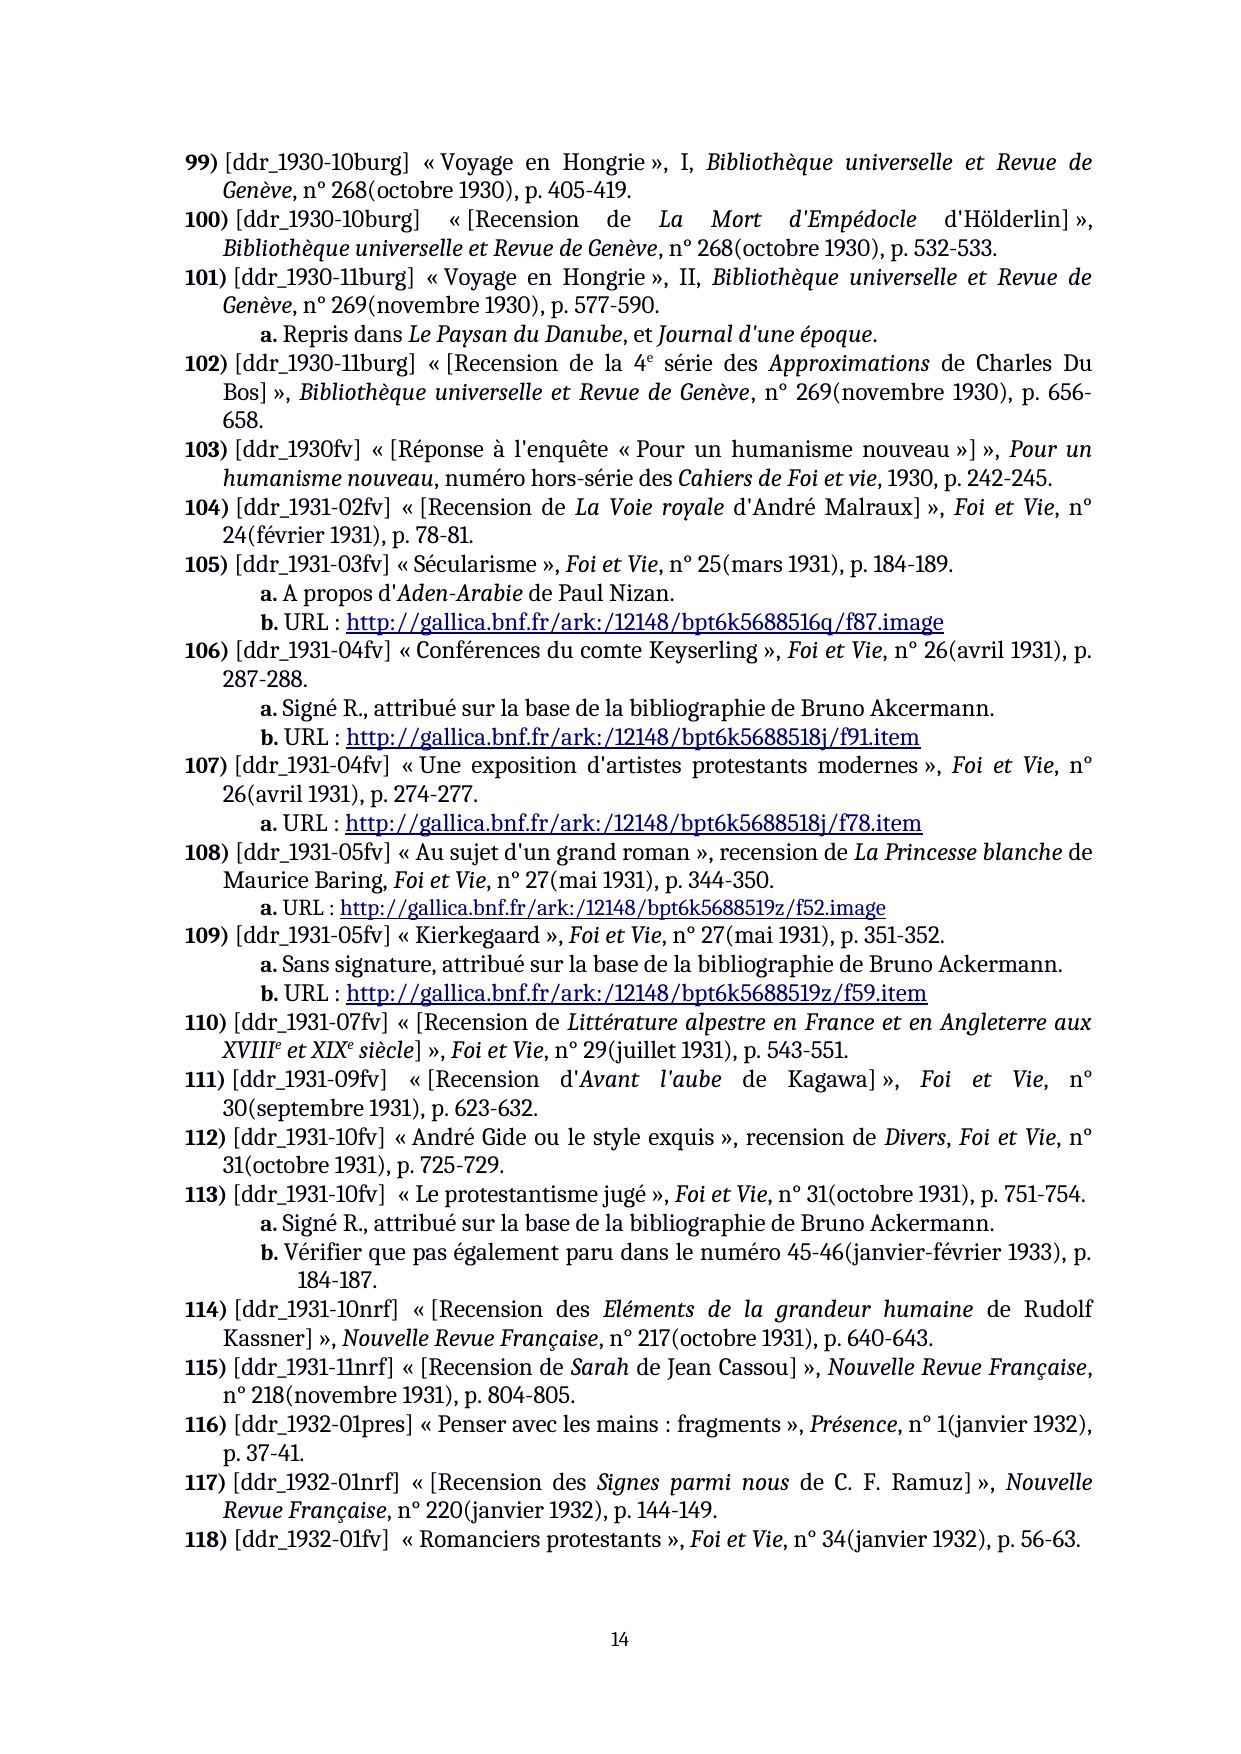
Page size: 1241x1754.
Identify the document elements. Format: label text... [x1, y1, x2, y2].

list Sans signature, attribué sur la base de la bibliographie de Bruno Ackermann. [260, 950, 1093, 979]
list URL : http://gallica.bnf.fr/ark:/12148/bpt6k5688518j/f91.item [260, 723, 1093, 751]
list [ddr_1932-01nrf] « [Recension des Signes parmi nous de C. F. Ramuz] », Nouvelle Revue Française, n° 220(janvier 1932), p. 144-149. [185, 1468, 1093, 1525]
list Vérifier que pas également paru dans le numéro 45-46(janvier-février 1933), p. 184-187. [260, 1238, 1093, 1295]
list [ddr_1931-03fv] « Sécularisme », Foi et Vie, n° 25(mars 1931), p. 184-189. [185, 550, 1093, 579]
list [ddr_1930-10burg] « Voyage en Hongrie », I, Bibliothèque universelle et Revue de Genève, n° 268(octobre 1930), p. 405-419. [185, 148, 1093, 205]
list Signé R., attribué sur la base de la bibliographie de Bruno Akcermann. [260, 694, 1093, 723]
list [ddr_1930-11burg] « [Recension de la 4e série des Approximations de Charles Du Bos] », Bibliothèque universelle et Revue de Genève, n° 269(novembre 1930), p. 656-658. [185, 349, 1093, 435]
list [ddr_1931-10fv] « André Gide ou le style exquis », recension de Divers, Foi et Vie, n° 31(octobre 1931), p. 725-729. [185, 1123, 1093, 1180]
list URL : http://gallica.bnf.fr/ark:/12148/bpt6k5688516q/f87.image [260, 608, 1093, 636]
list [ddr_1931-02fv] « [Recension de La Voie royale d'André Malraux] », Foi et Vie, n° 24(février 1931), p. 78-81. [185, 493, 1093, 550]
list [ddr_1931-10nrf] « [Recension des Eléments de la grandeur humaine de Rudolf Kassner] », Nouvelle Revue Française, n° 217(octobre 1931), p. 640-643. [185, 1295, 1093, 1353]
list Signé R., attribué sur la base de la bibliographie de Bruno Ackermann. [260, 1209, 1093, 1238]
list [ddr_1931-07fv] « [Recension de Littérature alpestre en France et en Angleterre aux XVIIIe et XIXe siècle] », Foi et Vie, n° 29(juillet 1931), p. 543-551. [185, 1008, 1093, 1065]
list [ddr_1932-01pres] « Penser avec les mains : fragments », Présence, n° 1(janvier 1932), p. 37-41. [185, 1410, 1093, 1468]
list [ddr_1931-10fv] « Le protestantisme jugé », Foi et Vie, n° 31(octobre 1931), p. 751-754. [185, 1180, 1093, 1209]
list [ddr_1931-05fv] « Au sujet d'un grand roman », recension de La Princesse blanche de Maurice Baring, Foi et Vie, n° 27(mai 1931), p. 344-350. [185, 838, 1093, 895]
list A propos d'Aden-Arabie de Paul Nizan. [260, 579, 1093, 608]
list [ddr_1931-05fv] « Kierkegaard », Foi et Vie, n° 27(mai 1931), p. 351-352. [185, 921, 1093, 950]
list [ddr_1931-04fv] « Conférences du comte Keyserling », Foi et Vie, n° 26(avril 1931), p. 287-288. [185, 636, 1093, 694]
list [ddr_1931-09fv] « [Recension d'Avant l'aube de Kagawa] », Foi et Vie, n° 30(septembre 1931), p. 623-632. [185, 1065, 1093, 1123]
list URL : http://gallica.bnf.fr/ark:/12148/bpt6k5688518j/f78.item [260, 809, 1093, 838]
list [ddr_1932-01fv] « Romanciers protestants », Foi et Vie, n° 34(janvier 1932), p. 56-63. [185, 1525, 1093, 1554]
list URL : http://gallica.bnf.fr/ark:/12148/bpt6k5688519z/f52.image [260, 895, 1093, 921]
list URL : http://gallica.bnf.fr/ark:/12148/bpt6k5688519z/f59.item [260, 979, 1093, 1008]
list [ddr_1930-11burg] « Voyage en Hongrie », II, Bibliothèque universelle et Revue de Genève, n° 269(novembre 1930), p. 577-590. [185, 263, 1093, 320]
list [ddr_1930-10burg] « [Recension de La Mort d'Empédocle d'Hölderlin] », Bibliothèque universelle et Revue de Genève, n° 268(octobre 1930), p. 532-533. [185, 205, 1093, 263]
list [ddr_1931-04fv] « Une exposition d'artistes protestants modernes », Foi et Vie, n° 26(avril 1931), p. 274-277. [185, 751, 1093, 809]
list [ddr_1931-11nrf] « [Recension de Sarah de Jean Cassou] », Nouvelle Revue Française, n° 218(novembre 1931), p. 804-805. [185, 1353, 1093, 1410]
list Repris dans Le Paysan du Danube, et Journal d'une époque. [260, 320, 1093, 349]
list [ddr_1930fv] « [Réponse à l'enquête « Pour un humanisme nouveau »] », Pour un humanisme nouveau, numéro hors-série des Cahiers de Foi et vie, 1930, p. 242-245. [185, 435, 1093, 493]
